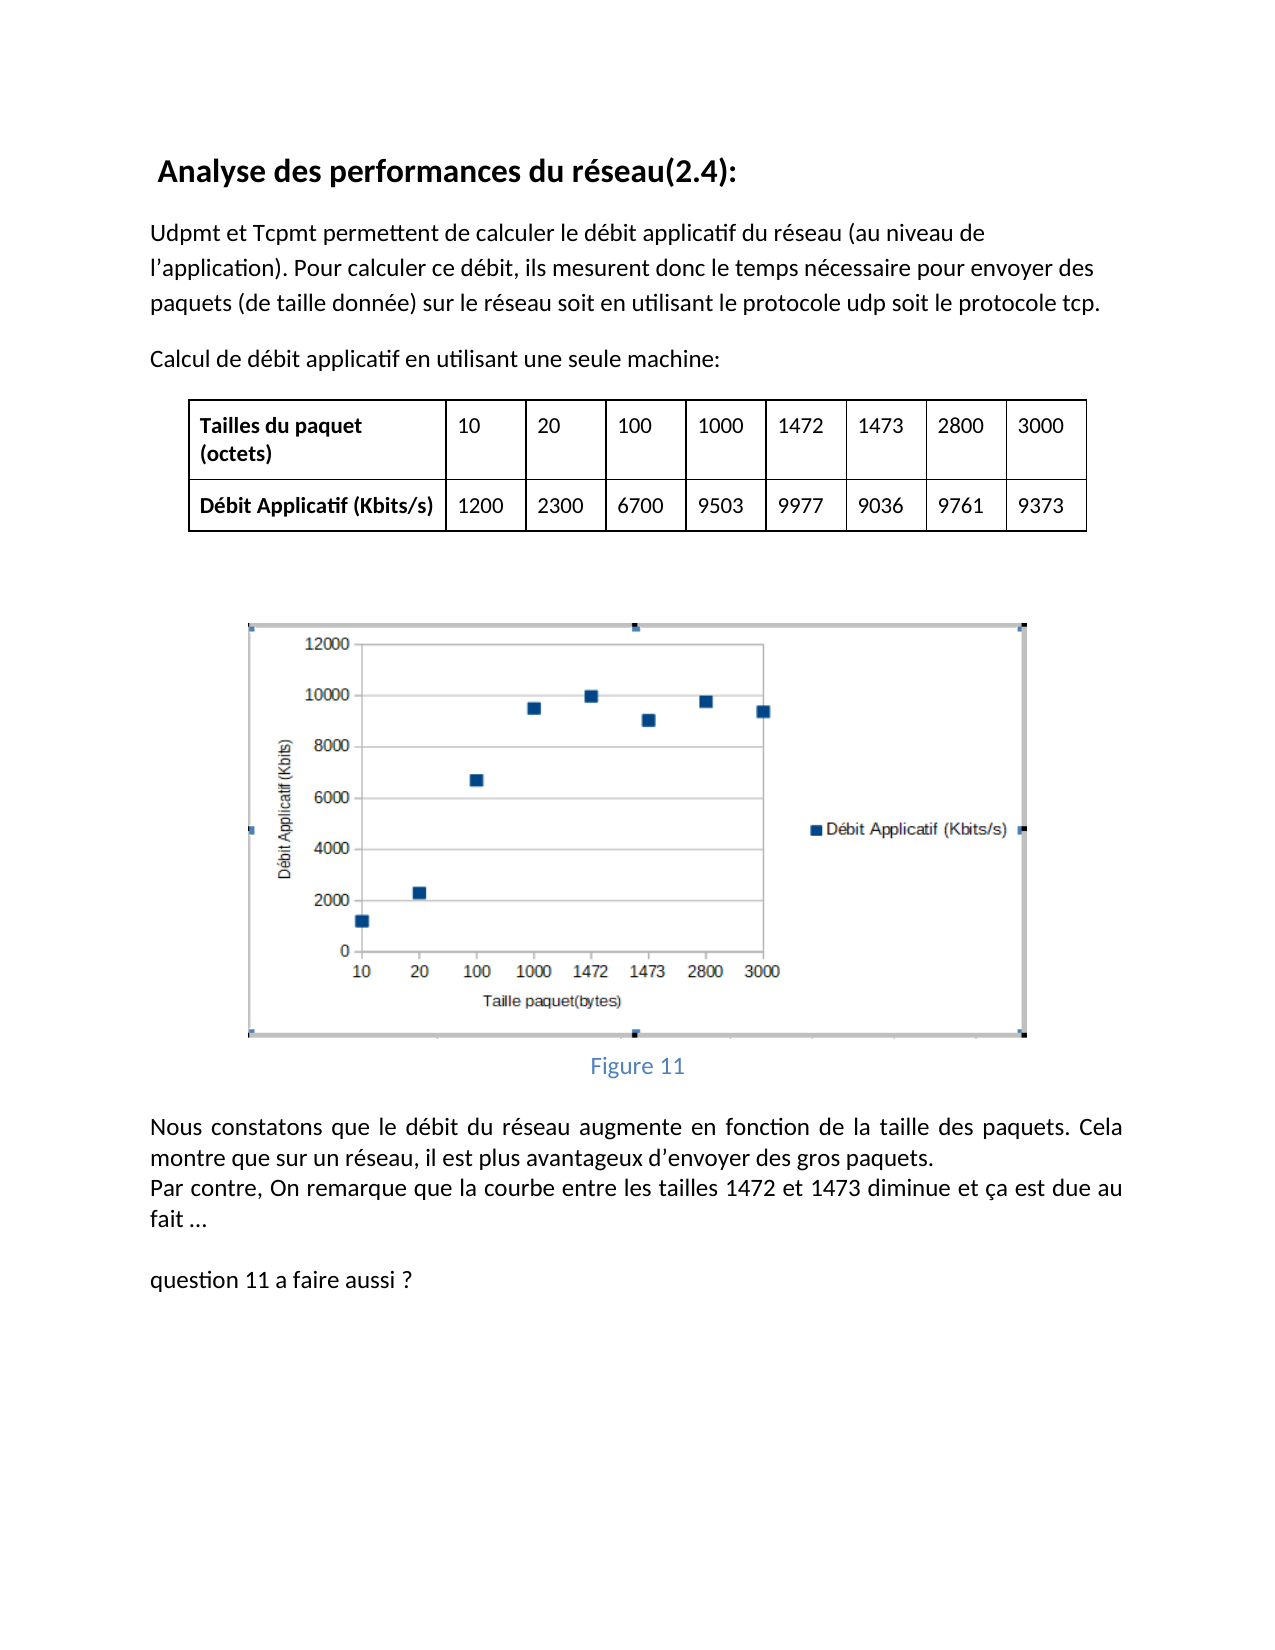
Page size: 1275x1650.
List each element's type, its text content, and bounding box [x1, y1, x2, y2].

table_cell 2300 [527, 480, 605, 530]
table_header 3000 [1007, 401, 1086, 478]
text Udpmt et Tcpmt permettent de calculer le débit applicatif du réseau (au niveau de l’application). Pour calculer ce débit, ils mesurent donc le temps nécessaire pour envoyer des paquets (de taille donnée) sur le réseau soit en utilisant le protocole udp soit le protocole tcp. [150, 218, 1125, 318]
table_cell 9503 [687, 480, 765, 530]
table_header 20 [527, 401, 605, 478]
table_header 2800 [927, 401, 1006, 478]
table_cell 9373 [1007, 480, 1086, 530]
table_cell 9761 [927, 480, 1006, 530]
table_header Tailles du paquet (octets) [190, 401, 445, 478]
table_header 10 [447, 401, 525, 478]
table_header 1473 [847, 401, 926, 478]
table_cell 1200 [447, 480, 525, 530]
text Figure 11 [150, 1050, 1125, 1081]
text question 11 a faire aussi ? [150, 1264, 1125, 1294]
table_cell 6700 [607, 480, 685, 530]
text Par contre, On remarque que la courbe entre les tailles 1472 et 1473 diminue et ça est due au fait … [150, 1172, 1125, 1233]
table_cell 9036 [847, 480, 926, 530]
picture [248, 623, 1027, 1039]
table_header 1000 [687, 401, 765, 478]
table_cell 9977 [767, 480, 846, 530]
text Calcul de débit applicatif en utilisant une seule machine: [150, 343, 1125, 374]
text Nous constatons que le débit du réseau augmente en fonction de la taille des paquets. Cela montre que sur un réseau, il est plus avantageux d’envoyer des gros paquets. [150, 1111, 1125, 1172]
text Analyse des performances du réseau(2.4): [150, 150, 1125, 191]
table_header 1472 [767, 401, 846, 478]
table_header 100 [607, 401, 685, 478]
table_cell Débit Applicatif (Kbits/s) [190, 480, 445, 530]
